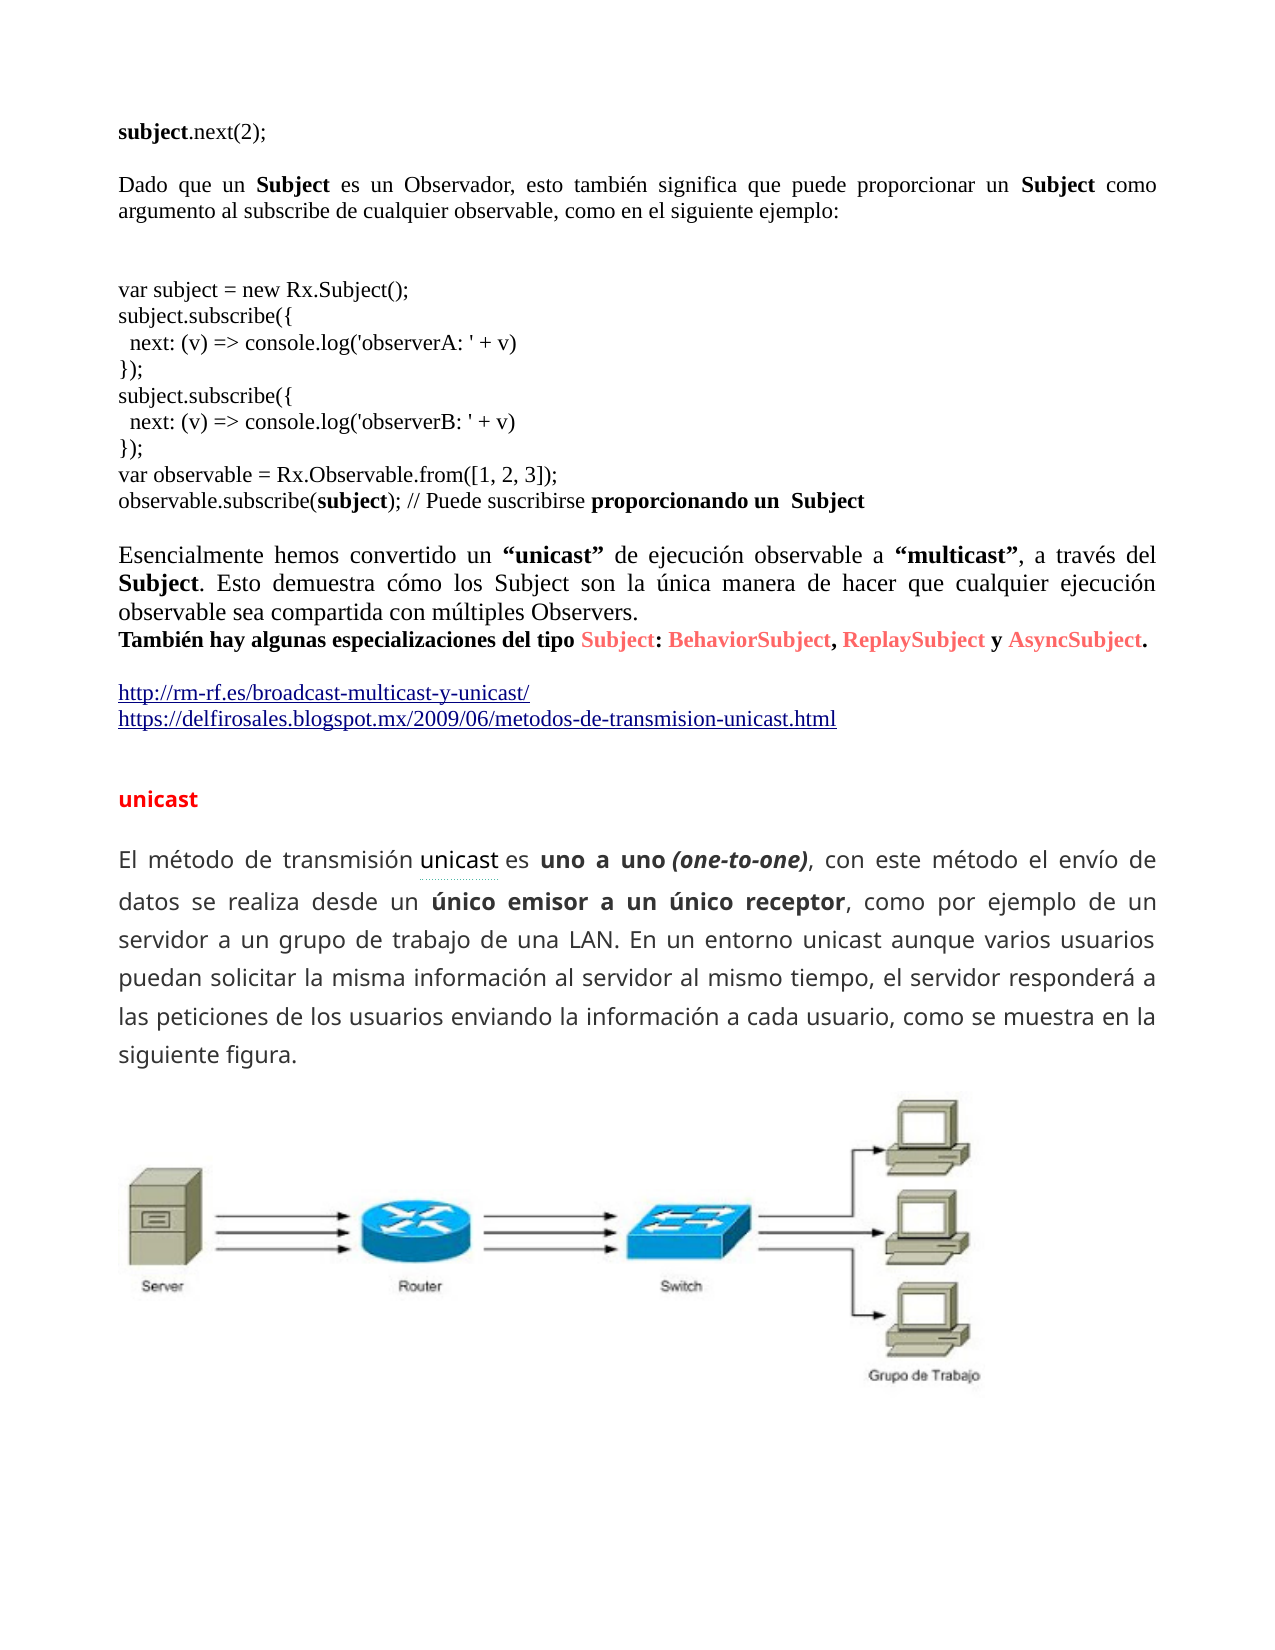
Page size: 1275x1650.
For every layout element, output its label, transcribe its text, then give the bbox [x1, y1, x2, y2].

text observable.subscribe(subject); // Puede suscribirse proporcionando un Subject [118, 487, 1157, 513]
text var observable = Rx.Observable.from([1, 2, 3]); [118, 461, 1157, 487]
text https://delfirosales.blogspot.mx/2009/06/metodos-de-transmision-unicast.html [118, 705, 1157, 731]
text El método de transmisión unicast es uno a uno (one-to-one), con este método el envío de datos se realiza desde un único emisor a un único receptor, como por ejemplo de un servidor a un grupo de trabajo de una LAN. En un entorno unicast aunque varios usuarios puedan solicitar la misma información al servidor al mismo tiempo, el servidor responderá a las peticiones de los usuarios enviando la información a cada usuario, como se muestra en la siguiente figura. [118, 844, 1157, 1070]
text subject.subscribe({ [118, 382, 1157, 408]
text http://rm-rf.es/broadcast-multicast-y-unicast/ [118, 679, 1157, 705]
text unicast [118, 784, 1157, 814]
text Dado que un Subject es un Observador, esto también significa que puede proporcionar un Subject como argumento al subscribe de cualquier observable, como en el siguiente ejemplo: [118, 171, 1157, 223]
picture [118, 1091, 986, 1398]
text subject.subscribe({ [118, 303, 1157, 329]
text next: (v) => console.log('observerB: ' + v) [118, 408, 1157, 434]
text }); [118, 355, 1157, 382]
text next: (v) => console.log('observerA: ' + v) [118, 329, 1157, 355]
text var subject = new Rx.Subject(); [118, 276, 1157, 303]
text Esencialmente hemos convertido un “unicast” de ejecución observable a “multicast”, a través del Subject. Esto demuestra cómo los Subject son la única manera de hacer que cualquier ejecución observable sea compartida con múltiples Observers. [118, 540, 1157, 626]
text También hay algunas especializaciones del tipo Subject: BehaviorSubject, ReplaySubject y AsyncSubject. [118, 626, 1157, 652]
text }); [118, 434, 1157, 461]
text subject.next(2); [118, 118, 1157, 144]
